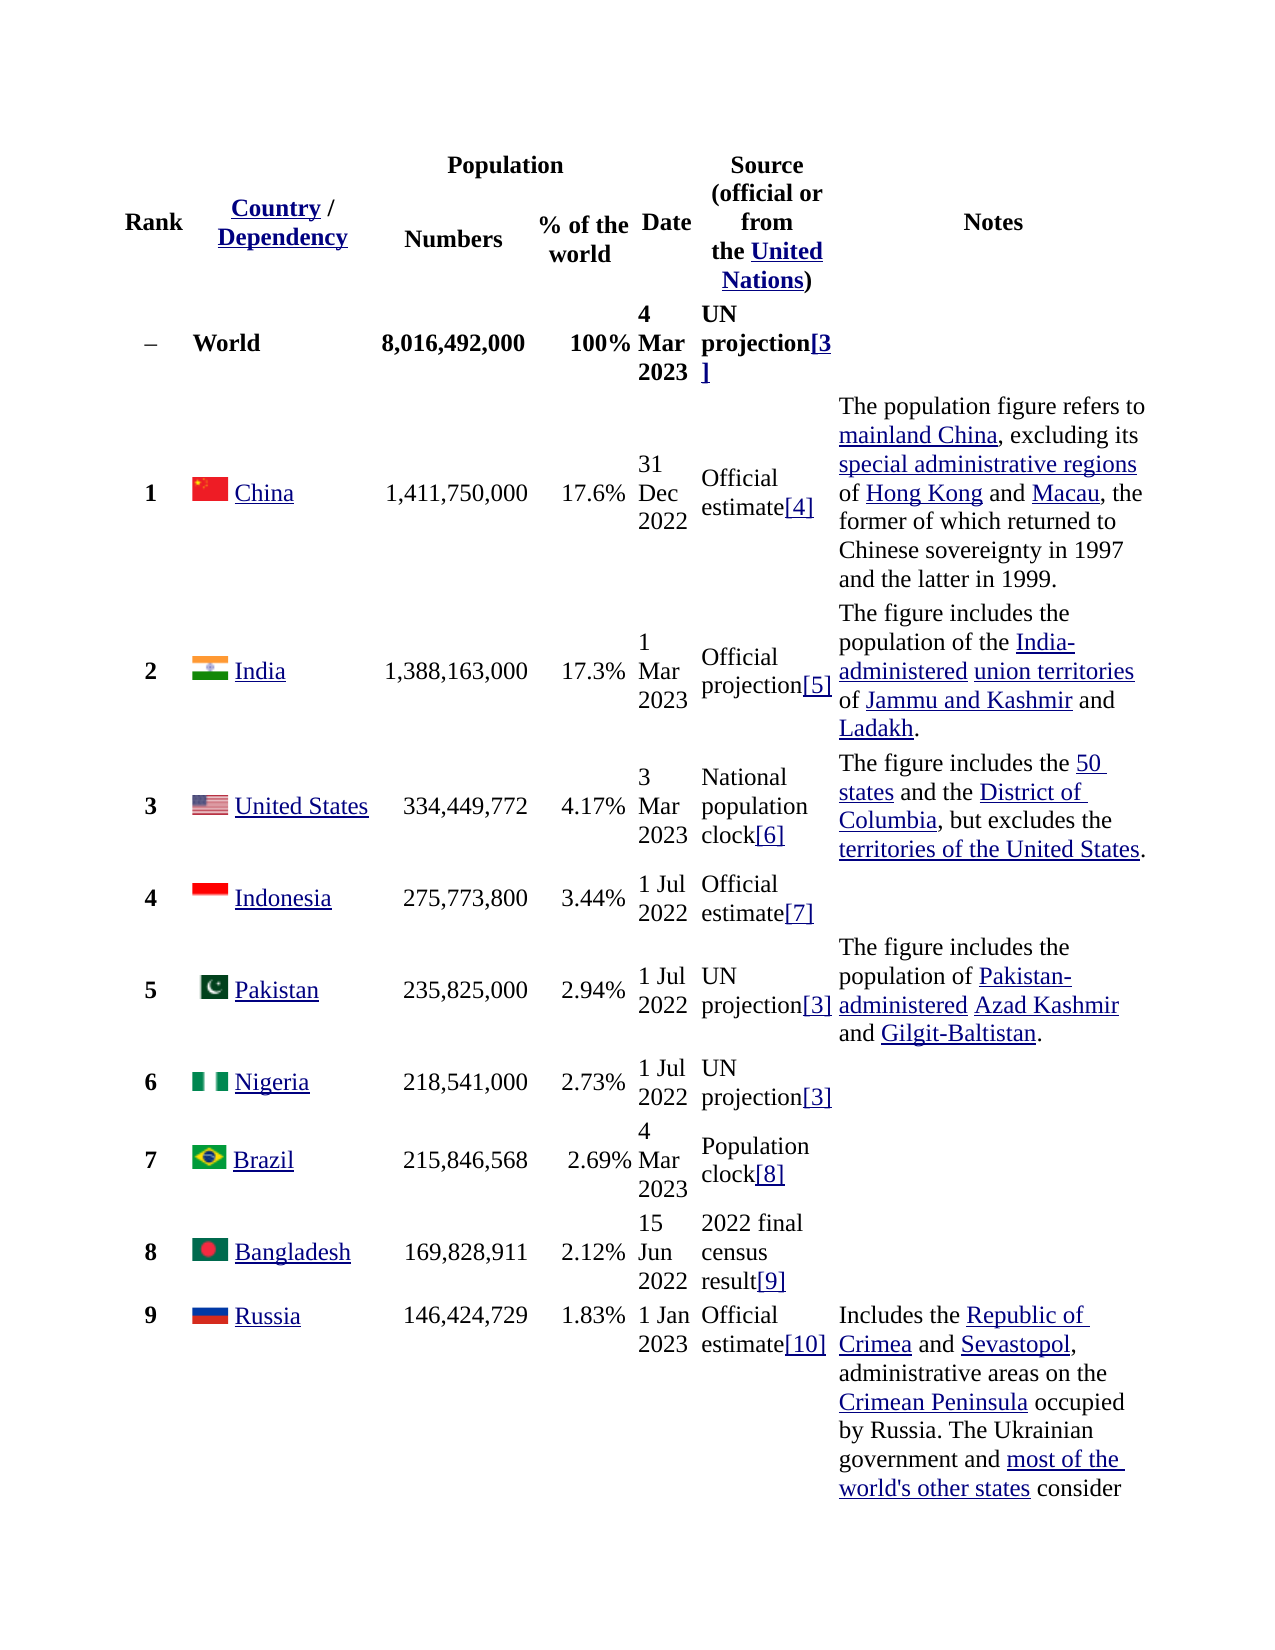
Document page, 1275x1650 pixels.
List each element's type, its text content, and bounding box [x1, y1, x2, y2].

table_cell UN projection[3] [698, 1050, 836, 1113]
table_cell 3.44% [531, 866, 635, 929]
table_cell 17.3% [531, 596, 635, 745]
table_cell – [118, 296, 189, 388]
table_cell Brazil [189, 1114, 376, 1206]
table_cell 1,411,750,000 [376, 389, 531, 596]
table_cell India [189, 596, 376, 745]
table_cell United States [189, 745, 376, 866]
table_cell 334,449,772 [376, 745, 531, 866]
table_cell 4 Mar 2023 [635, 296, 698, 388]
table_cell UN projection[3] [698, 929, 836, 1050]
table_cell 218,541,000 [376, 1050, 531, 1113]
table_cell UN projection[3] [698, 296, 836, 388]
table_cell 5 [118, 929, 189, 1050]
table_header Source (official or from the United Nations) [698, 147, 836, 296]
table_cell 235,825,000 [376, 929, 531, 1050]
table_cell [836, 866, 1157, 929]
table_cell 2.12% [531, 1206, 635, 1298]
table_cell [836, 1206, 1157, 1298]
table_cell 31 Dec 2022 [635, 389, 698, 596]
table_cell 7 [118, 1114, 189, 1206]
table_cell 1 Mar 2023 [635, 596, 698, 745]
table_cell 2.94% [531, 929, 635, 1050]
table_cell 275,773,800 [376, 866, 531, 929]
table_cell The population figure refers to mainland China, excluding its special administrative regions of Hong Kong and Macau, the former of which returned to Chinese sovereignty in 1997 and the latter in 1999. [836, 389, 1157, 596]
table_cell Official projection[5] [698, 596, 836, 745]
table_cell 1 Jul 2022 [635, 1050, 698, 1113]
table_cell 1 Jul 2022 [635, 866, 698, 929]
table_cell 3 Mar 2023 [635, 745, 698, 866]
table_cell 146,424,729 [376, 1298, 531, 1505]
table_cell Official estimate[10] [698, 1298, 836, 1505]
table_cell 1 Jul 2022 [635, 929, 698, 1050]
table_cell 2 [118, 596, 189, 745]
table_cell 1 [118, 389, 189, 596]
table_cell Nigeria [189, 1050, 376, 1113]
table_cell 2022 final census result[9] [698, 1206, 836, 1298]
table_header Population [376, 147, 635, 181]
table_cell The figure includes the population of the India-administered union territories of Jammu and Kashmir and Ladakh. [836, 596, 1157, 745]
table_cell The figure includes the 50 states and the District of Columbia, but excludes the territories of the United States. [836, 745, 1157, 866]
table_cell 6 [118, 1050, 189, 1113]
table_cell 15 Jun 2022 [635, 1206, 698, 1298]
table_cell China [189, 389, 376, 596]
table_cell 8 [118, 1206, 189, 1298]
table_cell Indonesia [189, 866, 376, 929]
picture [192, 1145, 227, 1169]
table_cell 2.69% [531, 1114, 635, 1206]
table_cell 169,828,911 [376, 1206, 531, 1298]
table_cell Russia [189, 1298, 376, 1505]
table_cell Pakistan [189, 929, 376, 1050]
table_cell 1.83% [531, 1298, 635, 1505]
table_cell World [189, 296, 376, 388]
table_cell % of the world [531, 181, 635, 296]
picture [192, 656, 229, 680]
picture [192, 975, 229, 999]
table_header Date [635, 147, 698, 296]
table_cell 4.17% [531, 745, 635, 866]
table_cell The figure includes the population of Pakistan-administered Azad Kashmir and Gilgit-Baltistan. [836, 929, 1157, 1050]
table_cell [836, 296, 1157, 388]
picture [192, 477, 229, 501]
table_cell 1 Jan 2023 [635, 1298, 698, 1505]
table_header Notes [836, 147, 1157, 296]
table_cell 4 Mar 2023 [635, 1114, 698, 1206]
table_cell 8,016,492,000 [376, 296, 531, 388]
picture [192, 1072, 229, 1091]
table_cell Bangladesh [189, 1206, 376, 1298]
table_cell [836, 1050, 1157, 1113]
table_cell 1,388,163,000 [376, 596, 531, 745]
table_cell Official estimate[4] [698, 389, 836, 596]
table_cell 9 [118, 1298, 189, 1505]
table_header Country / Dependency [189, 147, 376, 296]
picture [192, 1238, 229, 1261]
table_header Rank [118, 147, 189, 296]
table_cell 3 [118, 745, 189, 866]
picture [192, 883, 229, 907]
table_cell 215,846,568 [376, 1114, 531, 1206]
table_cell 2.73% [531, 1050, 635, 1113]
table_cell 100% [531, 296, 635, 388]
picture [192, 1300, 229, 1324]
table_cell National population clock[6] [698, 745, 836, 866]
picture [192, 795, 229, 815]
table_cell 4 [118, 866, 189, 929]
table_cell Population clock[8] [698, 1114, 836, 1206]
table_cell Numbers [376, 181, 531, 296]
table_cell [836, 1114, 1157, 1206]
table_cell Includes the Republic of Crimea and Sevastopol, administrative areas on the Crimean Peninsula occupied by Russia. The Ukrainian government and most of the world's other states consider [836, 1298, 1157, 1505]
table_cell Official estimate[7] [698, 866, 836, 929]
table_cell 17.6% [531, 389, 635, 596]
